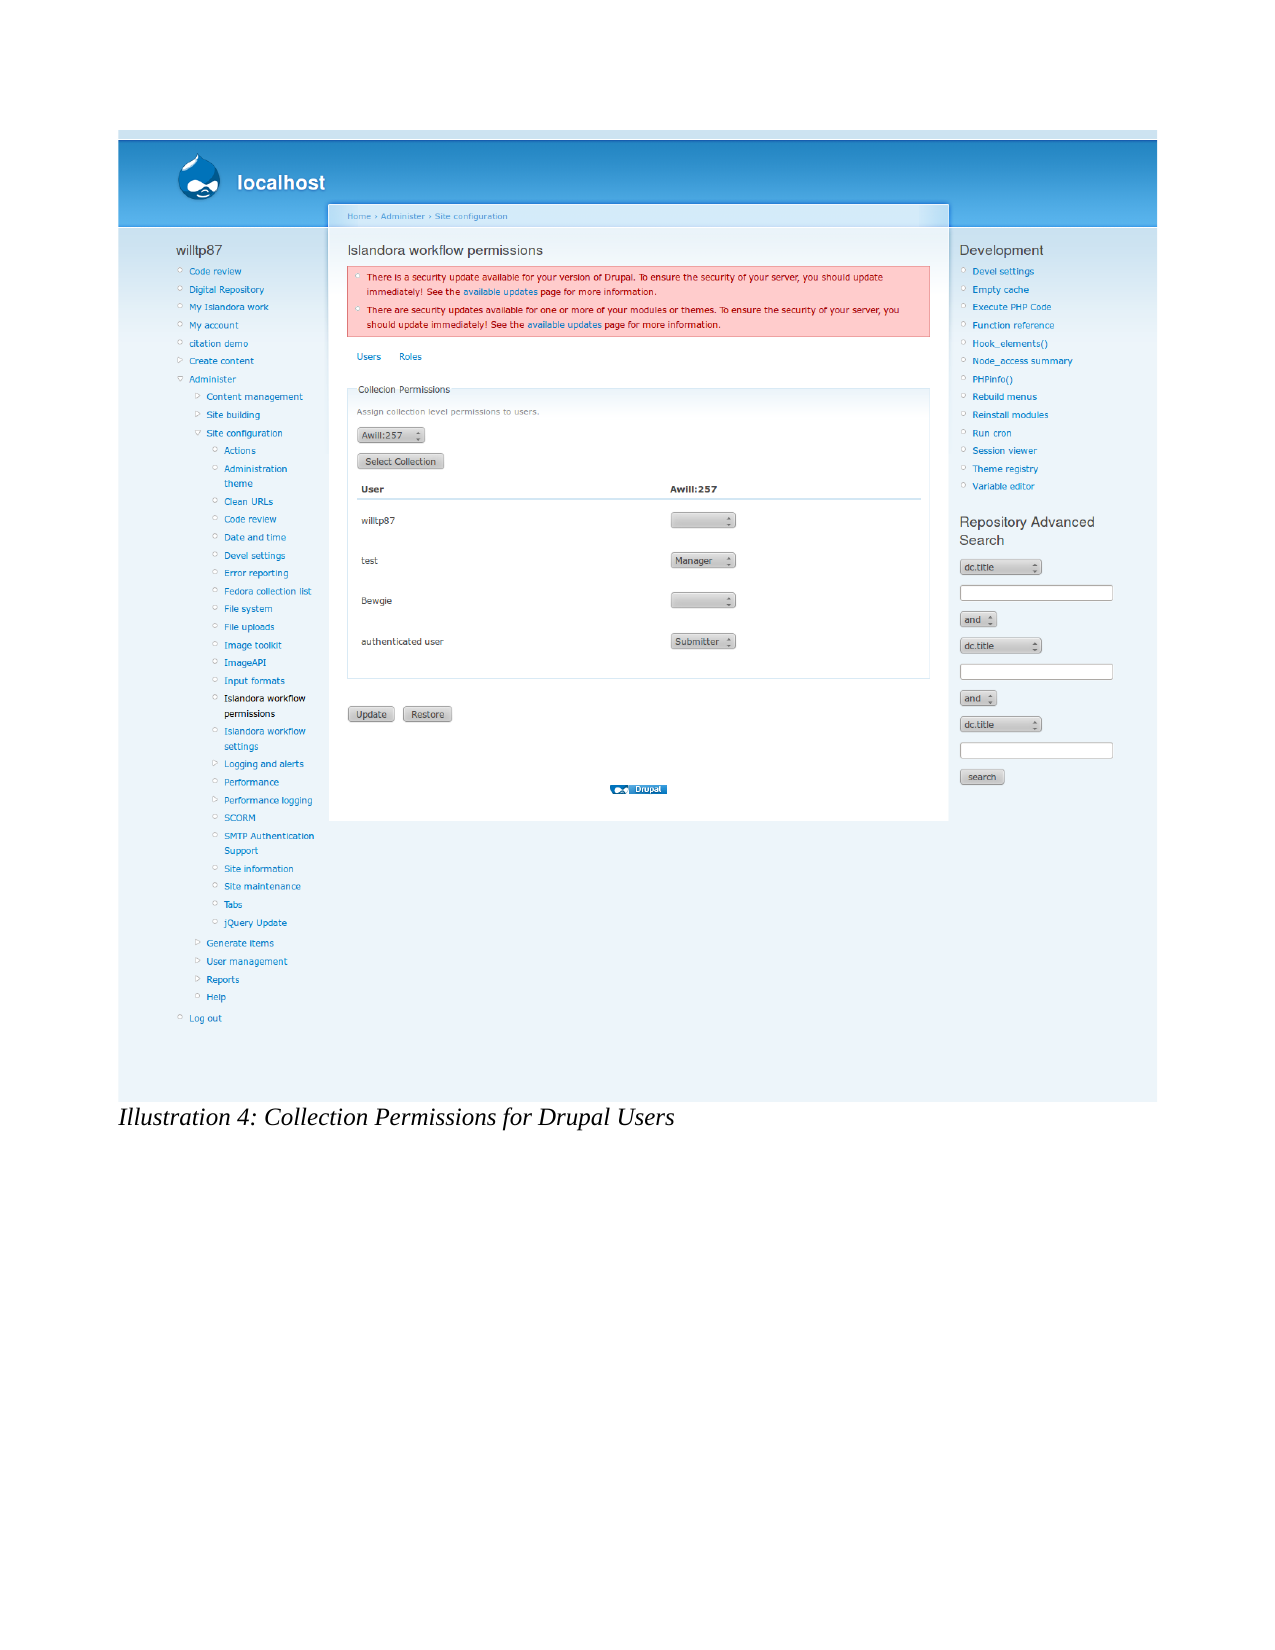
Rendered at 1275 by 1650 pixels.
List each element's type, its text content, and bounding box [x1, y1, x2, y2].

picture [118, 130, 1158, 1102]
text Illustration 4: Collection Permissions for Drupal Users [118, 1102, 1157, 1131]
